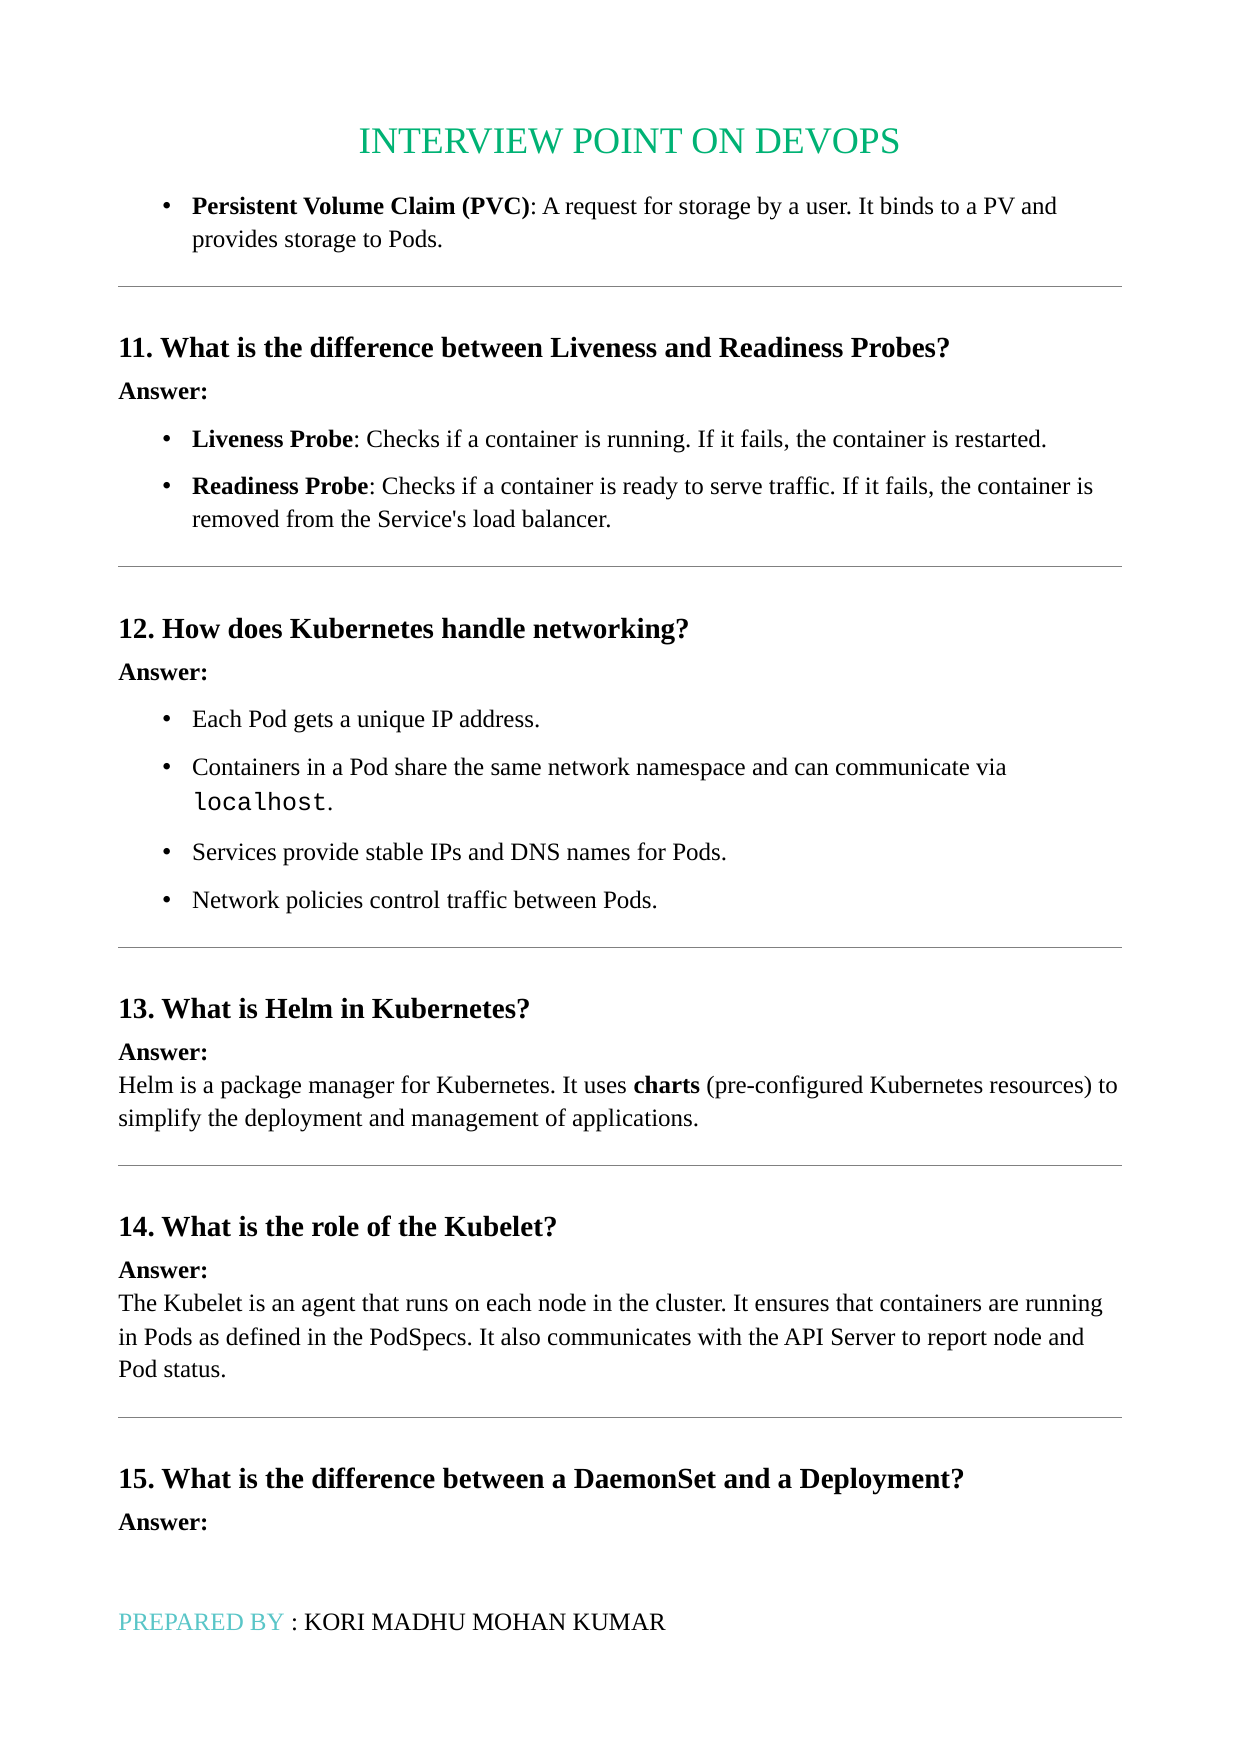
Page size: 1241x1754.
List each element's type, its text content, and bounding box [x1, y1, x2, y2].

text Answer: The Kubelet is an agent that runs on each node in the cluster. It ensures that containers are running in Pods as defined in the PodSpecs. It also communicates with the API Server to report node and Pod status. [118, 1256, 1122, 1383]
list Liveness Probe: Checks if a container is running. If it fails, the container is restarted. [162, 424, 1122, 452]
list Each Pod gets a unique IP address. [162, 704, 1122, 733]
list Services provide stable IPs and DNS names for Pods. [162, 837, 1122, 866]
text Answer: [118, 376, 1122, 405]
list Network policies control traffic between Pods. [162, 885, 1122, 913]
text Answer: [118, 1507, 1122, 1536]
subtitle 15. What is the difference between a DaemonSet and a Deployment? [118, 1461, 1122, 1494]
list Containers in a Pod share the same network namespace and can communicate via localhost. [162, 752, 1122, 818]
list Readiness Probe: Checks if a container is ready to serve traffic. If it fails, the container is removed from the Service's load balancer. [162, 471, 1122, 533]
list Persistent Volume Claim (PVC): A request for storage by a user. It binds to a PV and provides storage to Pods. [162, 191, 1122, 252]
subtitle 13. What is Helm in Kubernetes? [118, 991, 1122, 1024]
subtitle 12. How does Kubernetes handle networking? [118, 611, 1122, 644]
text Answer: Helm is a package manager for Kubernetes. It uses charts (pre-configured Kubernetes resources) to simplify the deployment and management of applications. [118, 1037, 1122, 1132]
subtitle 11. What is the difference between Liveness and Readiness Probes? [118, 330, 1122, 364]
text Answer: [118, 657, 1122, 686]
subtitle 14. What is the role of the Kubelet? [118, 1209, 1122, 1243]
